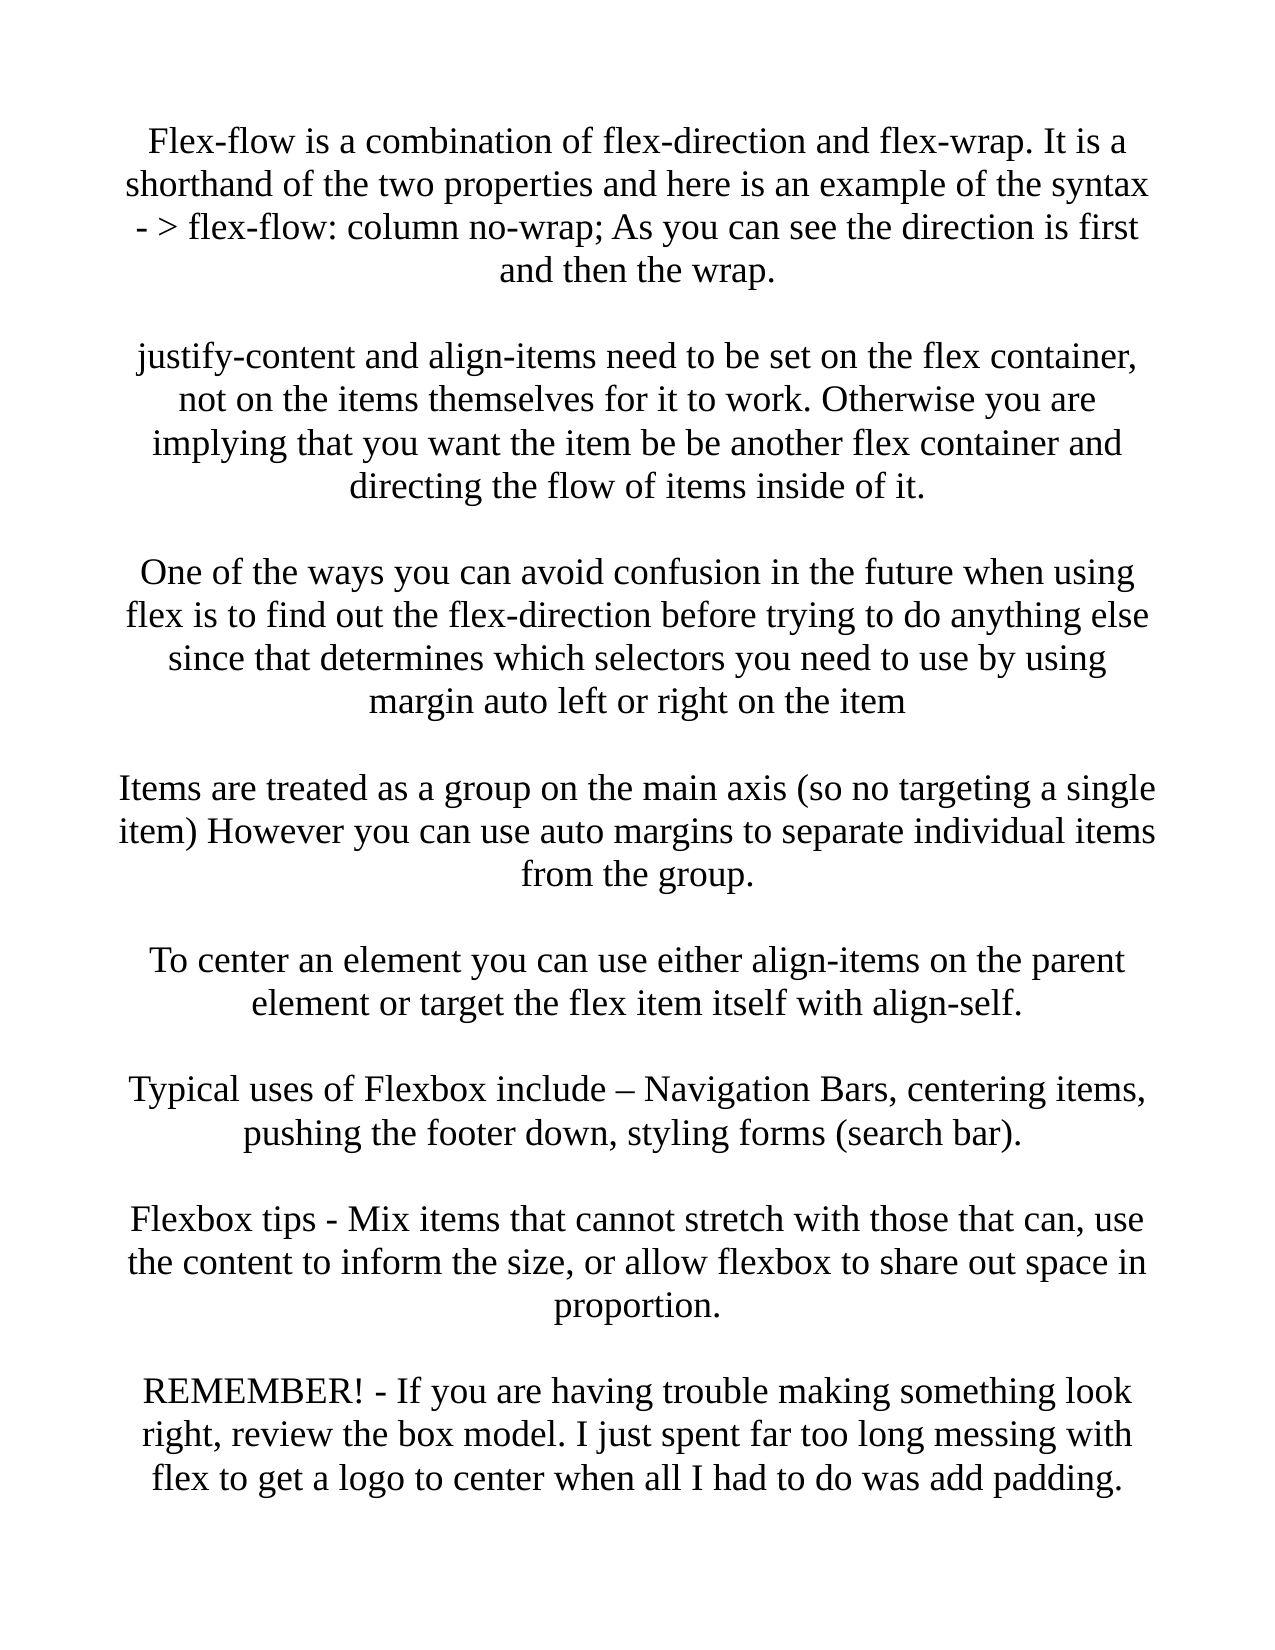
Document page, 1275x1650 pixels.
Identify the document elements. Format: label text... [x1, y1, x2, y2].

text Flexbox tips - Mix items that cannot stretch with those that can, use the content to inform the size, or allow flexbox to share out space in proportion. [118, 1196, 1157, 1326]
text Items are treated as a group on the main axis (so no targeting a single item) However you can use auto margins to separate individual items from the group. [118, 765, 1157, 894]
text Flex-flow is a combination of flex-direction and flex-wrap. It is a shorthand of the two properties and here is an example of the syntax - > flex-flow: column no-wrap; As you can see the direction is first and then the wrap. [118, 118, 1157, 291]
text REMEMBER! - If you are having trouble making something look right, review the box model. I just spent far too long messing with flex to get a logo to center when all I had to do was add padding. [118, 1369, 1157, 1498]
text justify-content and align-items need to be set on the flex container, not on the items themselves for it to work. Otherwise you are implying that you want the item be be another flex container and directing the flow of items inside of it. [118, 334, 1157, 506]
text One of the ways you can avoid confusion in the future when using flex is to find out the flex-direction before trying to do anything else since that determines which selectors you need to use by using margin auto left or right on the item [118, 549, 1157, 722]
text To center an element you can use either align-items on the parent element or target the flex item itself with align-self. [118, 937, 1157, 1024]
text Typical uses of Flexbox include – Navigation Bars, centering items, pushing the footer down, styling forms (search bar). [118, 1067, 1157, 1153]
